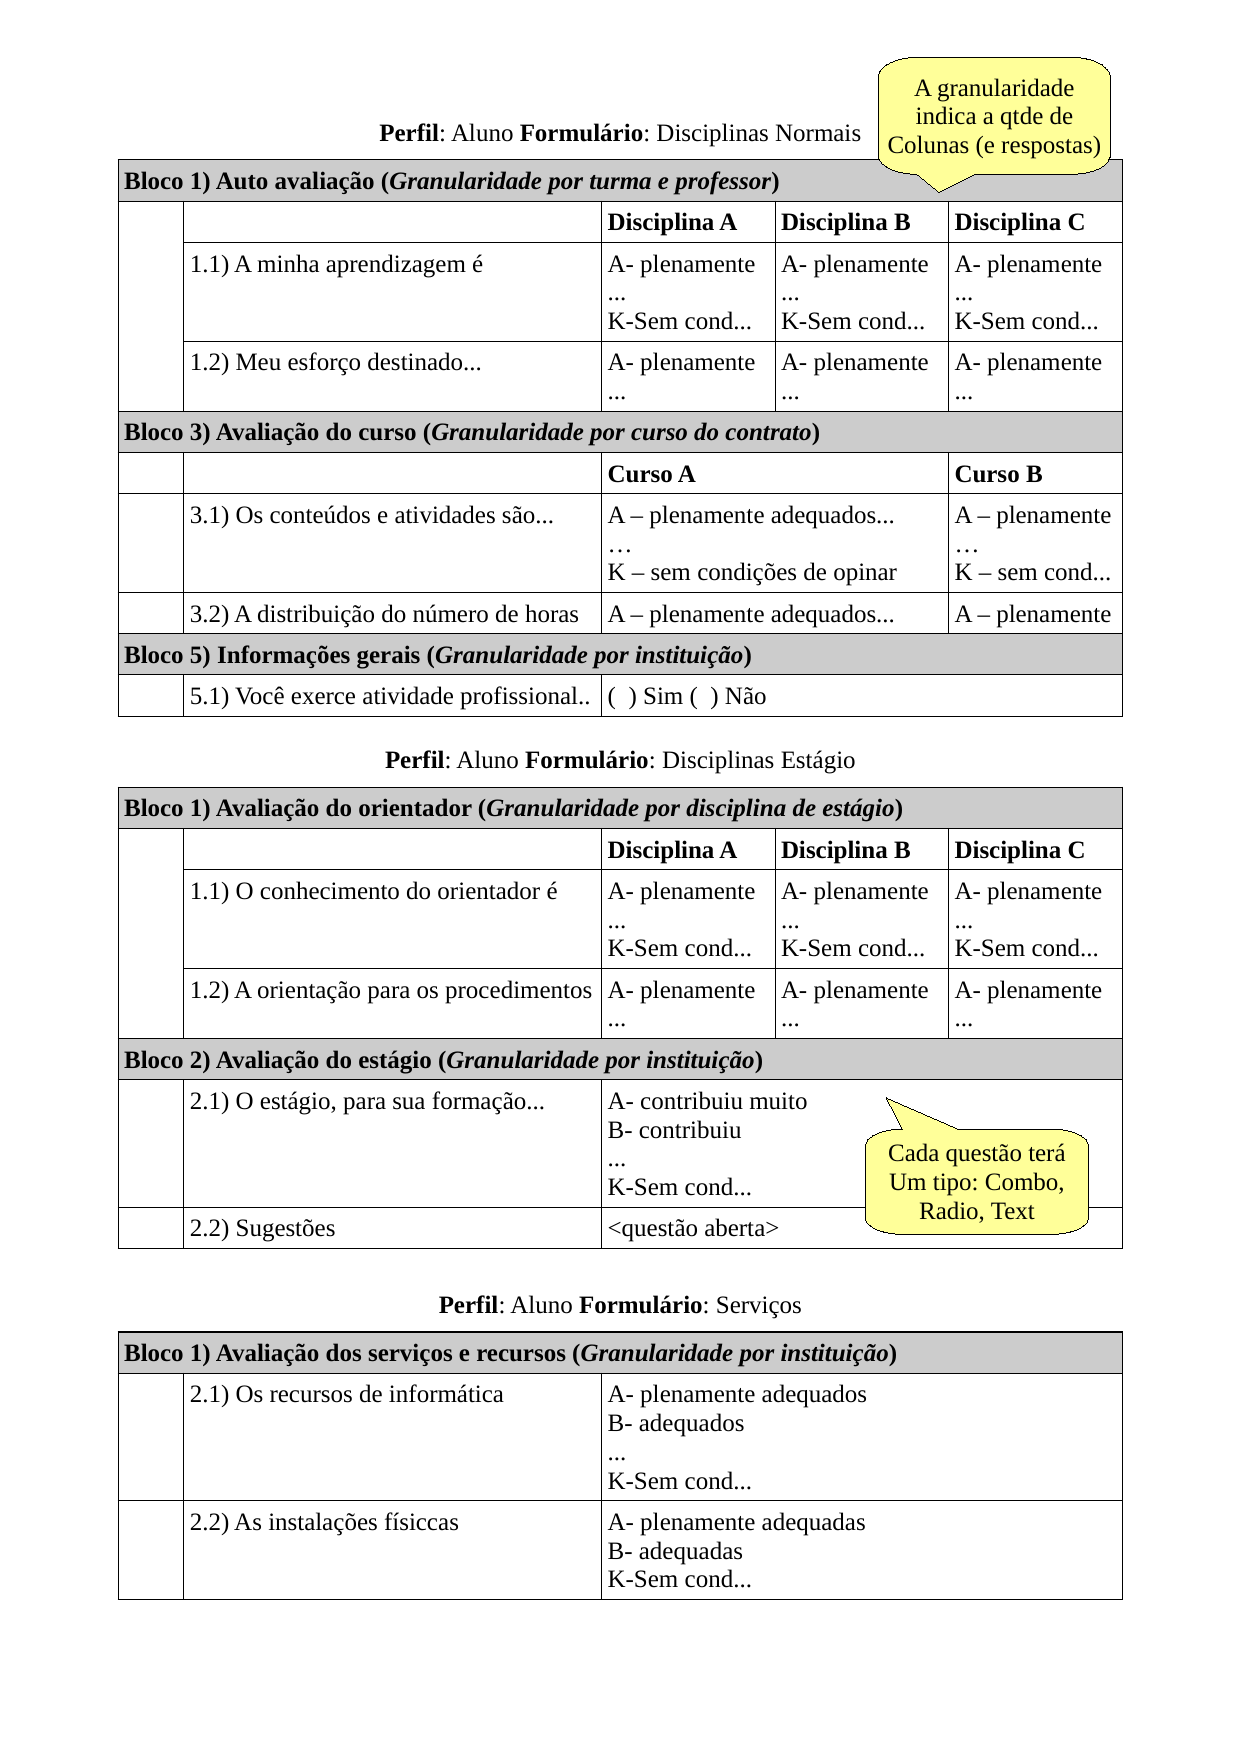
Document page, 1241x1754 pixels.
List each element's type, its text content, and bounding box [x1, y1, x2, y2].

table_cell [184, 202, 601, 242]
table_cell [119, 494, 183, 592]
table_cell Disciplina B [776, 829, 948, 869]
table_cell Disciplina C [949, 829, 1122, 869]
table_cell A- plenamente ... [602, 969, 775, 1038]
table_cell Disciplina A [602, 829, 775, 869]
table_cell Bloco 3) Avaliação do curso (Granularidade por curso do contrato) [119, 412, 1122, 452]
table_cell A- plenamente ... [949, 342, 1122, 411]
table_header Bloco 1) Avaliação dos serviços e recursos (Granularidade por instituição) [119, 1333, 1122, 1373]
table_cell [119, 1080, 183, 1207]
table_cell 1.2) Meu esforço destinado... [184, 342, 601, 411]
table_cell [119, 453, 183, 493]
table_cell 3.2) A distribuição do número de horas [184, 593, 601, 633]
table_header Bloco 1) Avaliação do orientador (Granularidade por disciplina de estágio) [119, 788, 1122, 828]
table_cell [119, 202, 183, 411]
table_header Bloco 1) Auto avaliação (Granularidade por turma e professor) [119, 160, 1122, 201]
text Perfil: Aluno Formulário: Disciplinas Normais [118, 118, 878, 147]
table_cell Disciplina C [949, 202, 1122, 242]
table_cell [119, 675, 183, 716]
table_cell Curso A [602, 453, 948, 493]
table_cell Curso B [949, 453, 1122, 493]
table_cell A- plenamente ... K-Sem cond... [949, 243, 1122, 341]
table_cell 1.2) A orientação para os procedimentos [184, 969, 601, 1038]
table_cell A- contribuiu muito B- contribuiu ... K-Sem cond... [602, 1080, 1122, 1207]
table_cell A- plenamente ... K-Sem cond... [602, 243, 775, 341]
table_cell A- plenamente ... [602, 342, 775, 411]
table_cell [119, 1374, 183, 1500]
table_cell A- plenamente ... K-Sem cond... [776, 243, 948, 341]
table_cell 2.2) As instalações físiccas [184, 1501, 601, 1599]
table_cell A- plenamente ... [776, 342, 948, 411]
table_cell [119, 1208, 183, 1248]
table_cell 5.1) Você exerce atividade profissional.. [184, 675, 601, 716]
table_cell A- plenamente ... [776, 969, 948, 1038]
table_cell Bloco 5) Informações gerais (Granularidade por instituição) [119, 634, 1122, 674]
table_cell A- plenamente ... K-Sem cond... [602, 870, 775, 968]
table_cell [119, 593, 183, 633]
table_cell [119, 1501, 183, 1599]
table_cell 1.1) A minha aprendizagem é [184, 243, 601, 341]
table_cell 2.1) O estágio, para sua formação... [184, 1080, 601, 1207]
table_cell [184, 829, 601, 869]
table_cell A – plenamente [949, 593, 1122, 633]
text Perfil: Aluno Formulário: Serviços [118, 1290, 1122, 1319]
table_cell 3.1) Os conteúdos e atividades são... [184, 494, 601, 592]
table_cell 2.2) Sugestões [184, 1208, 601, 1248]
table_cell A- plenamente adequados B- adequados ... K-Sem cond... [602, 1374, 1122, 1500]
table_cell A- plenamente adequadas B- adequadas K-Sem cond... [602, 1501, 1122, 1599]
table_cell [184, 453, 601, 493]
text Perfil: Aluno Formulário: Disciplinas Estágio [118, 745, 1122, 774]
table_cell A – plenamente … K – sem cond... [949, 494, 1122, 592]
table_cell 1.1) O conhecimento do orientador é [184, 870, 601, 968]
table_cell ( ) Sim ( ) Não [602, 675, 1122, 716]
table_cell A- plenamente ... K-Sem cond... [949, 870, 1122, 968]
table_cell <questão aberta> [602, 1208, 1122, 1248]
table_cell Bloco 2) Avaliação do estágio (Granularidade por instituição) [119, 1039, 1122, 1079]
table_cell Disciplina A [602, 202, 775, 242]
table_cell 2.1) Os recursos de informática [184, 1374, 601, 1500]
table_cell Disciplina B [776, 202, 948, 242]
table_cell A – plenamente adequados... … K – sem condições de opinar [602, 494, 948, 592]
table_cell [119, 829, 183, 1038]
table_cell A- plenamente ... [949, 969, 1122, 1038]
table_cell A- plenamente ... K-Sem cond... [776, 870, 948, 968]
table_cell A – plenamente adequados... [602, 593, 948, 633]
